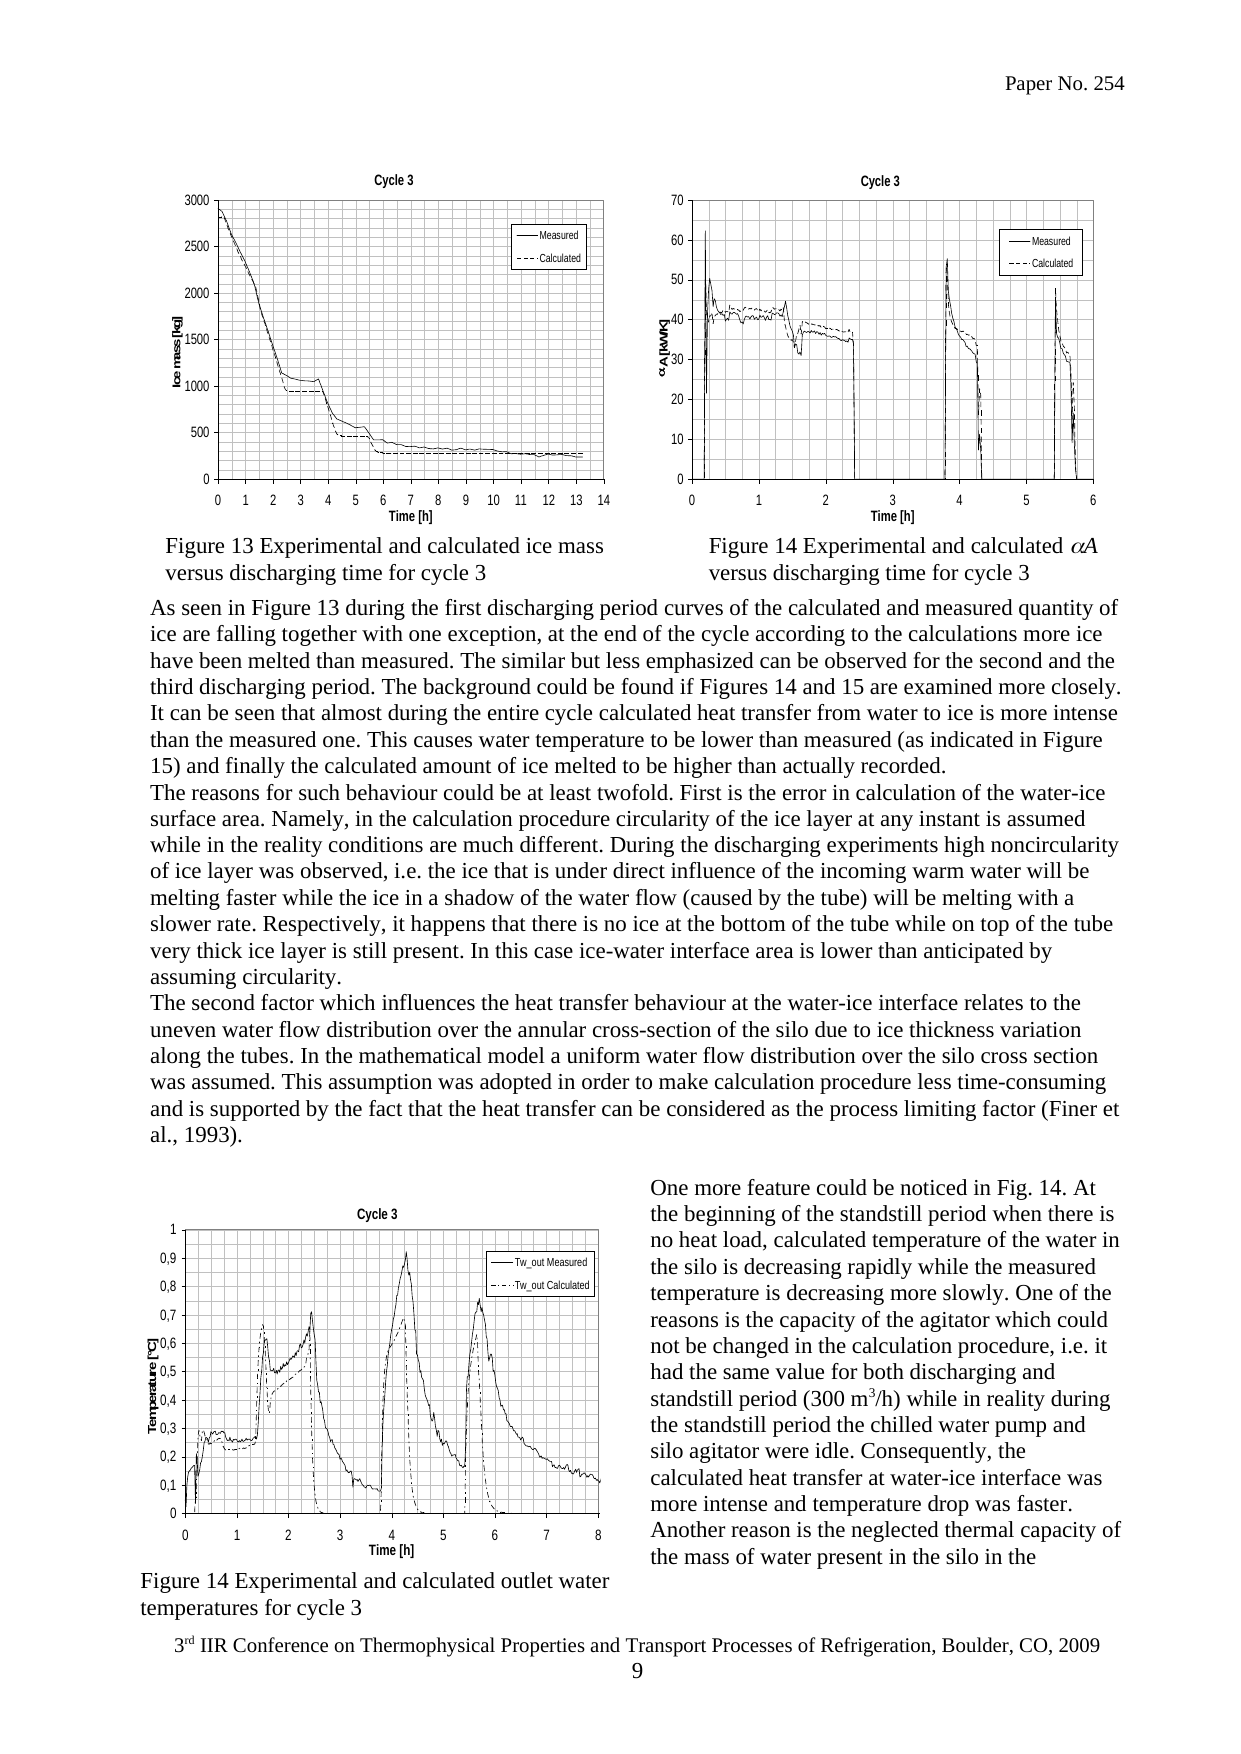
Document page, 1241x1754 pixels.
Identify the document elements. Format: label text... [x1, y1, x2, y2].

text The second factor which influences the heat transfer behaviour at the water-ice interface relates to the uneven water flow distribution over the annular cross-section of the silo due to ice thickness variation along the tubes. In the mathematical model a uniform water flow distribution over the silo cross section was assumed. This assumption was adopted in order to make calculation procedure less time-consuming and is supported by the fact that the heat transfer can be considered as the process limiting factor (Finer et al., 1993). [150, 989, 1124, 1147]
text The reasons for such behaviour could be at least twofold. First is the error in calculation of the water-ice surface area. Namely, in the calculation procedure circularity of the ice layer at any instant is assumed while in the reality conditions are much different. During the discharging experiments high noncircularity of ice layer was observed, i.e. the ice that is under direct influence of the incoming warm water will be melting faster while the ice in a shadow of the water flow (caused by the tube) will be melting with a slower rate. Respectively, it happens that there is no ice at the bottom of the tube while on top of the tube very thick ice layer is still present. In this case ice-water interface area is lower than anticipated by assuming circularity. [150, 778, 1124, 989]
text One more feature could be noticed in Fig. 14. At the beginning of the standstill period when there is no heat load, calculated temperature of the water in the silo is decreasing rapidly while the measured temperature is decreasing more slowly. One of the reasons is the capacity of the agitator which could not be changed in the calculation procedure, i.e. it had the same value for both discharging and standstill period (300 m3/h) while in reality during the standstill period the chilled water pump and silo agitator were idle. Consequently, the calculated heat transfer at water-ice interface was more intense and temperature drop was faster. Another reason is the neglected thermal capacity of the mass of water present in the silo in the mathematical model. Nevertheless, the differences between calculated and experimental results in discharge mode are acceptably small. [150, 1174, 1124, 1569]
text versus discharging time for cycle 3 versus discharging time for cycle 3 [165, 559, 1129, 585]
text As seen in Figure 13 during the first discharging period curves of the calculated and measured quantity of ice are falling together with one exception, at the end of the cycle according to the calculations more ice have been melted than measured. The similar but less emphasized can be observed for the second and the third discharging period. The background could be found if Figures 14 and 15 are examined more closely. It can be seen that almost during the entire cycle calculated heat transfer from water to ice is more intense than the measured one. This causes water temperature to be lower than measured (as indicated in Figure 15) and finally the calculated amount of ice melted to be higher than actually recorded. [150, 594, 1124, 778]
text Figure 14 Experimental and calculated outlet water temperatures for cycle 3 [140, 1567, 616, 1620]
text Figure 13 Experimental and calculated ice mass Figure 14 Experimental and calculated A [165, 532, 1129, 559]
